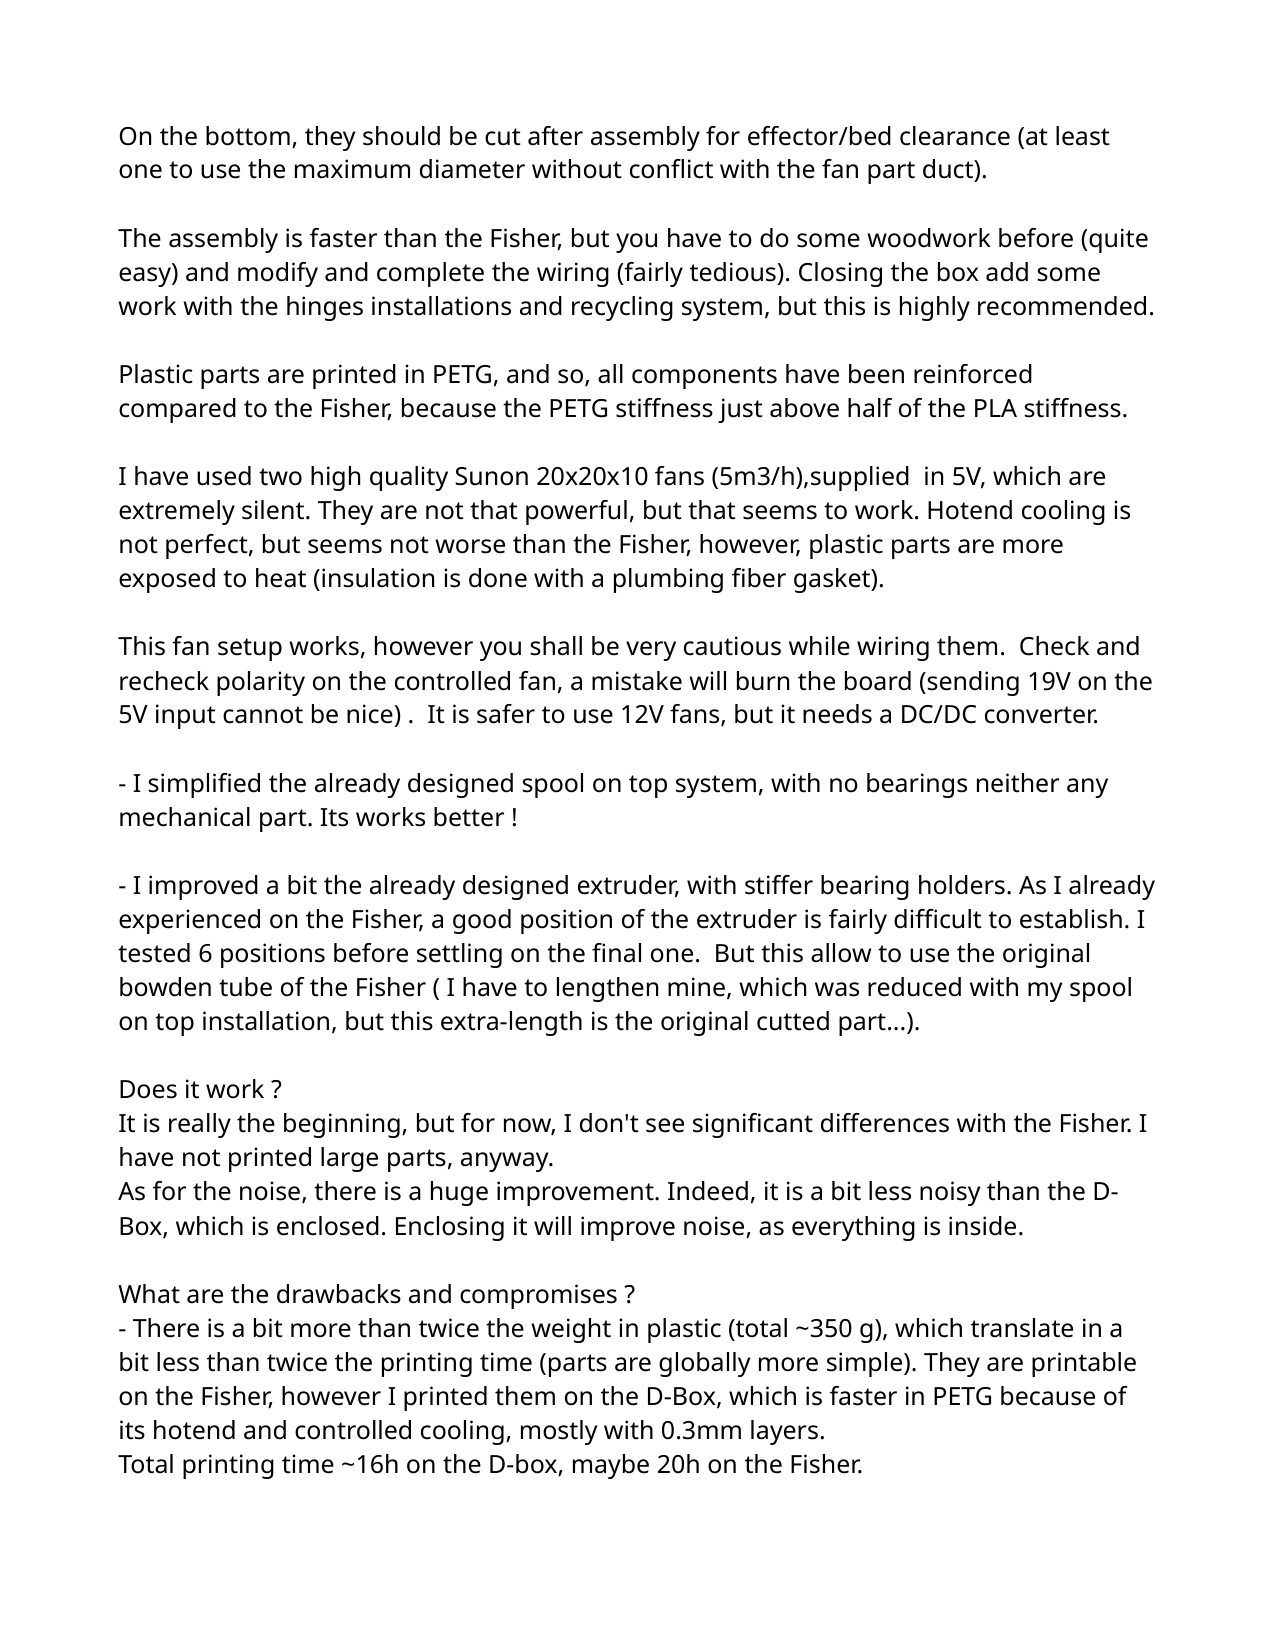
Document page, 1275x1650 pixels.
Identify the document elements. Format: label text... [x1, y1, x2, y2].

text Plastic parts are printed in PETG, and so, all components have been reinforced compared to the Fisher, because the PETG stiffness just above half of the PLA stiffness. [118, 357, 1157, 425]
text On the bottom, they should be cut after assembly for effector/bed clearance (at least one to use the maximum diameter without conflict with the fan part duct). [118, 118, 1157, 186]
text I have used two high quality Sunon 20x20x10 fans (5m3/h),supplied in 5V, which are extremely silent. They are not that powerful, but that seems to work. Hotend cooling is not perfect, but seems not worse than the Fisher, however, plastic parts are more exposed to heat (insulation is done with a plumbing fiber gasket). [118, 459, 1157, 595]
text The assembly is faster than the Fisher, but you have to do some woodwork before (quite easy) and modify and complete the wiring (fairly tedious). Closing the box add some work with the hinges installations and recycling system, but this is highly recommended. [118, 220, 1157, 322]
text - There is a bit more than twice the weight in plastic (total ~350 g), which translate in a bit less than twice the printing time (parts are globally more simple). They are printable on the Fisher, however I printed them on the D-Box, which is faster in PETG because of its hotend and controlled cooling, mostly with 0.3mm layers. [118, 1310, 1157, 1447]
text As for the noise, there is a huge improvement. Indeed, it is a bit less noisy than the D-Box, which is enclosed. Enclosing it will improve noise, as everything is inside. [118, 1174, 1157, 1242]
text - I simplified the already designed spool on top system, with no bearings neither any mechanical part. Its works better ! [118, 765, 1157, 833]
text This fan setup works, however you shall be very cautious while wiring them. Check and recheck polarity on the controlled fan, a mistake will burn the board (sending 19V on the 5V input cannot be nice) . It is safer to use 12V fans, but it needs a DC/DC converter. [118, 629, 1157, 731]
text Total printing time ~16h on the D-box, maybe 20h on the Fisher. [118, 1447, 1157, 1481]
text It is really the beginning, but for now, I don't see significant differences with the Fisher. I have not printed large parts, anyway. [118, 1106, 1157, 1174]
text - I improved a bit the already designed extruder, with stiffer bearing holders. As I already experienced on the Fisher, a good position of the extruder is fairly difficult to establish. I tested 6 positions before settling on the final one. But this allow to use the original bowden tube of the Fisher ( I have to lengthen mine, which was reduced with my spool on top installation, but this extra-length is the original cutted part...). [118, 867, 1157, 1038]
text Does it work ? [118, 1072, 1157, 1106]
text What are the drawbacks and compromises ? [118, 1276, 1157, 1310]
